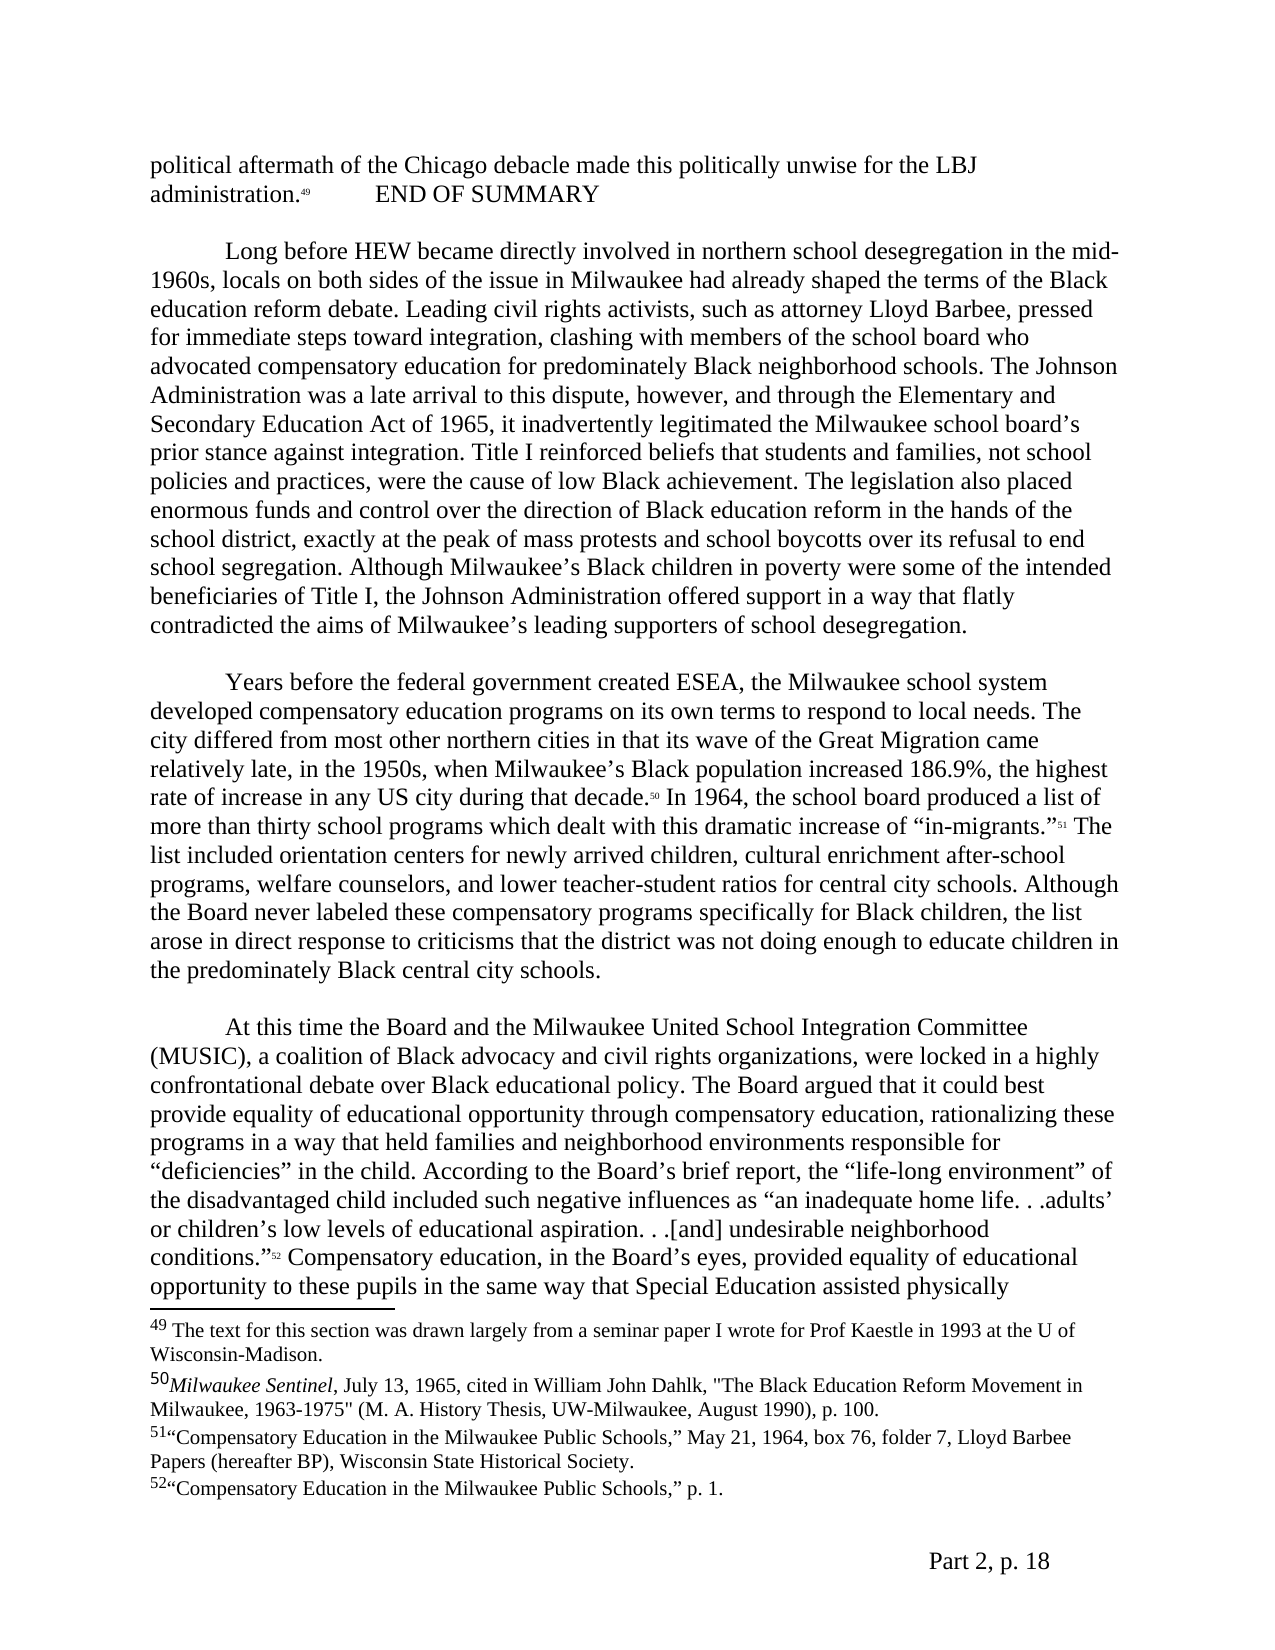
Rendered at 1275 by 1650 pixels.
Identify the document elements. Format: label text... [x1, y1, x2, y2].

text At this time the Board and the Milwaukee United School Integration Committee (MUSIC), a coalition of Black advocacy and civil rights organizations, were locked in a highly confrontational debate over Black educational policy. The Board argued that it could best provide equality of educational opportunity through compensatory education, rationalizing these programs in a way that held families and neighborhood environments responsible for “deficiencies” in the child. According to the Board’s brief report, the “life-long environment” of the disadvantaged child included such negative influences as “an inadequate home life. . .adults’ or children’s low levels of educational aspiration. . .[and] undesirable neighborhood conditions.” Compensatory education, in the Board’s eyes, provided equality of educational opportunity to these pupils in the same way that Special Education assisted physically handicapped students. By assuming the cause of the problem to be “the home in particular and society in general,” the Board denied all charges that school policies and practices were to blame for low student achievement. “[I]t does not follow that these schools are doing an inferior job of educating pupils,” asserted the Board, while vigorously defending the legality of its neighborhood school attendance policy, which meant that children living in highly segregated neighborhoods would attend similarly segregated schools. [150, 1012, 1125, 1300]
text “Compensatory Education in the Milwaukee Public Schools,” p. 1. [150, 1473, 1125, 1500]
text The text for this section was drawn largely from a seminar paper I wrote for Prof Kaestle in 1993 at the U of Wisconsin-Madison. [150, 1315, 1125, 1366]
text Milwaukee Sentinel, July 13, 1965, cited in William John Dahlk, "The Black Education Reform Movement in Milwaukee, 1963-1975" (M. A. History Thesis, UW-Milwaukee, August 1990), p. 100. [150, 1366, 1125, 1421]
text “Compensatory Education in the Milwaukee Public Schools,” May 21, 1964, box 76, folder 7, Lloyd Barbee Papers (hereafter BP), Wisconsin State Historical Society. [150, 1421, 1125, 1473]
text Years before the federal government created ESEA, the Milwaukee school system developed compensatory education programs on its own terms to respond to local needs. The city differed from most other northern cities in that its wave of the Great Migration came relatively late, in the 1950s, when Milwaukee’s Black population increased 186.9%, the highest rate of increase in any US city during that decade. In 1964, the school board produced a list of more than thirty school programs which dealt with this dramatic increase of “in-migrants.” The list included orientation centers for newly arrived children, cultural enrichment after-school programs, welfare counselors, and lower teacher-student ratios for central city schools. Although the Board never labeled these compensatory programs specifically for Black children, the list arose in direct response to criticisms that the district was not doing enough to educate children in the predominately Black central city schools. [150, 667, 1125, 984]
text political aftermath of the Chicago debacle made this politically unwise for the LBJ administration. END OF SUMMARY [150, 150, 1125, 207]
text Long before HEW became directly involved in northern school desegregation in the mid-1960s, locals on both sides of the issue in Milwaukee had already shaped the terms of the Black education reform debate. Leading civil rights activists, such as attorney Lloyd Barbee, pressed for immediate steps toward integration, clashing with members of the school board who advocated compensatory education for predominately Black neighborhood schools. The Johnson Administration was a late arrival to this dispute, however, and through the Elementary and Secondary Education Act of 1965, it inadvertently legitimated the Milwaukee school board’s prior stance against integration. Title I reinforced beliefs that students and families, not school policies and practices, were the cause of low Black achievement. The legislation also placed enormous funds and control over the direction of Black education reform in the hands of the school district, exactly at the peak of mass protests and school boycotts over its refusal to end school segregation. Although Milwaukee’s Black children in poverty were some of the intended beneficiaries of Title I, the Johnson Administration offered support in a way that flatly contradicted the aims of Milwaukee’s leading supporters of school desegregation. [150, 236, 1125, 639]
